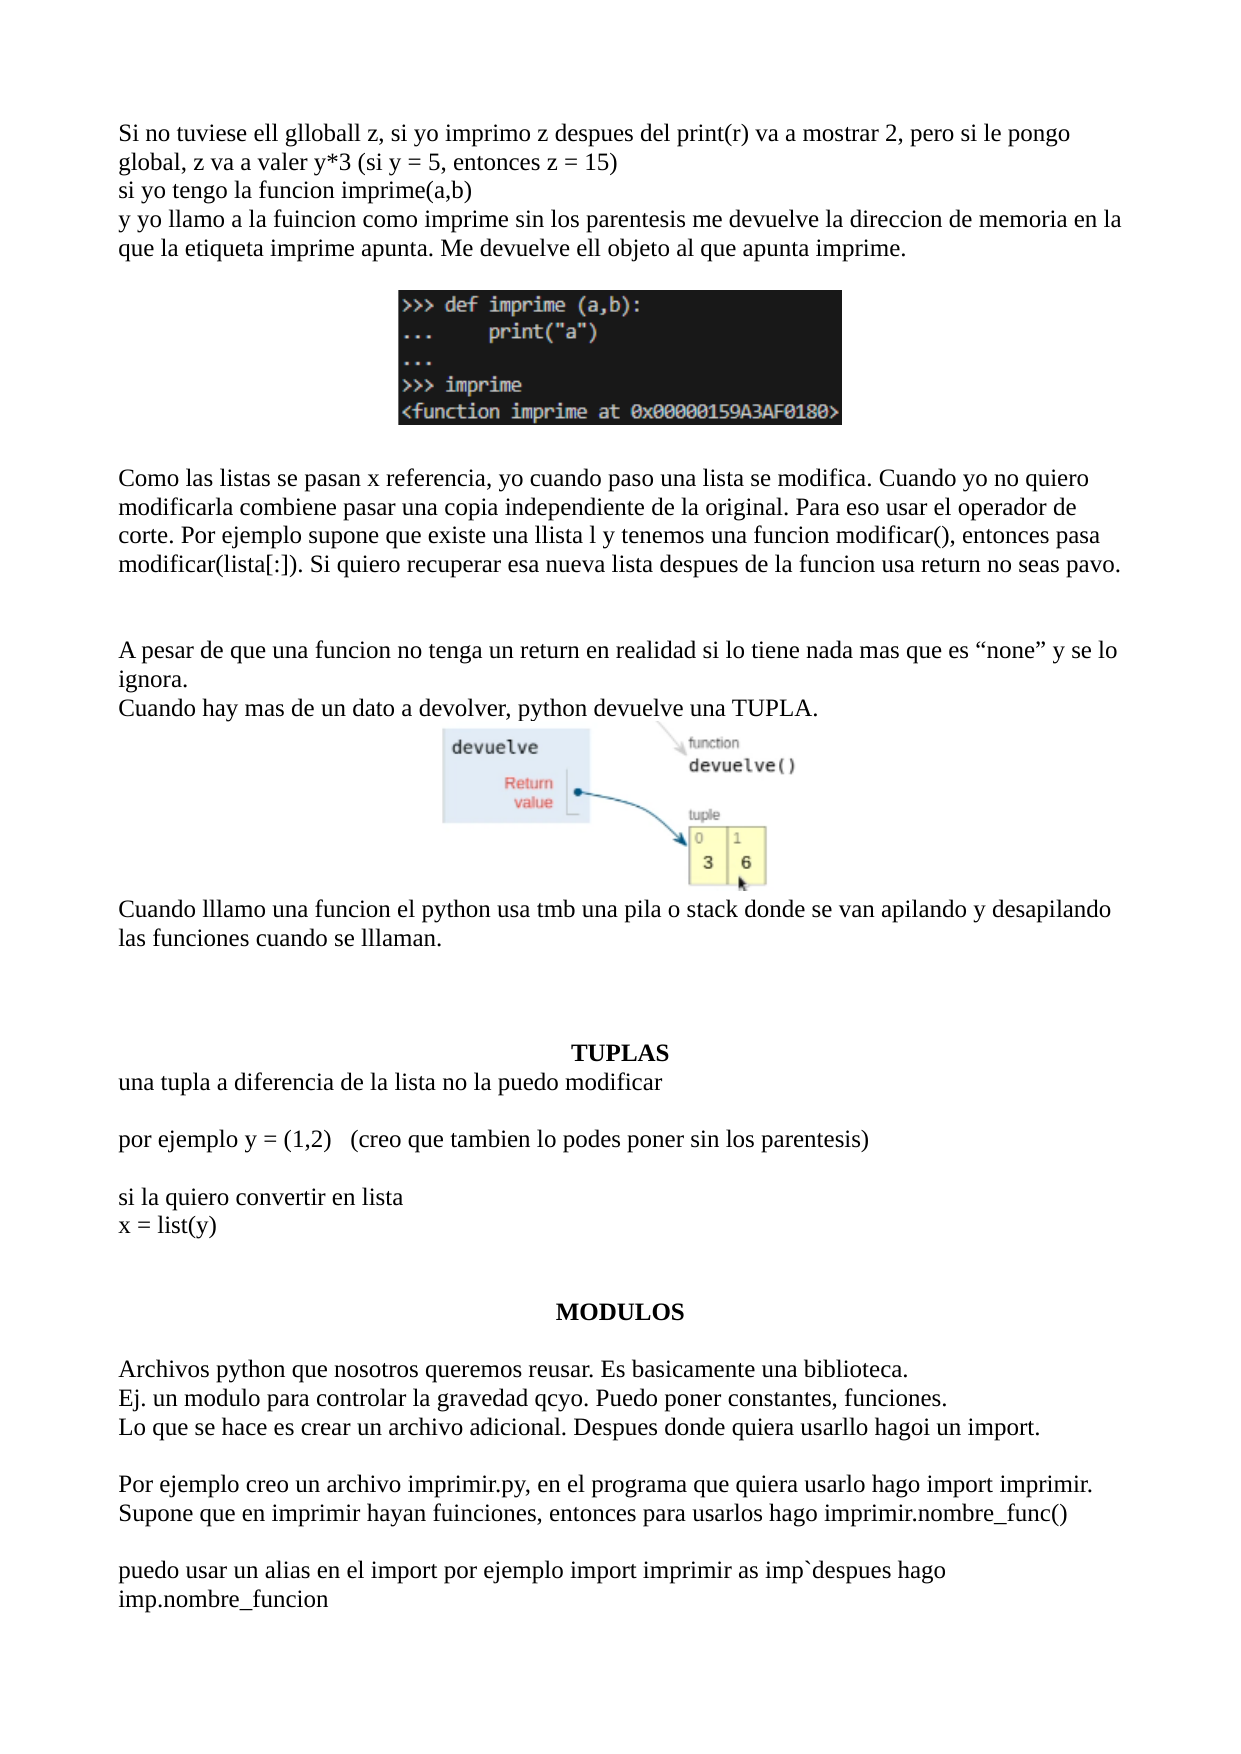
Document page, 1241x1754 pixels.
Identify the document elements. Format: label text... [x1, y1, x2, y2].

text TUPLAS [118, 1038, 1122, 1067]
picture [441, 721, 799, 891]
text y yo llamo a la fuincion como imprime sin los parentesis me devuelve la direccion de memoria en la que la etiqueta imprime apunta. Me devuelve ell objeto al que apunta imprime. [118, 204, 1122, 262]
text Cuando hay mas de un dato a devolver, python devuelve una TUPLA. [118, 693, 1122, 722]
text Cuando lllamo una funcion el python usa tmb una pila o stack donde se van apilando y desapilando las funciones cuando se lllaman. [118, 894, 1122, 952]
text Si no tuviese ell glloball z, si yo imprimo z despues del print(r) va a mostrar 2, pero si le pongo global, z va a valer y*3 (si y = 5, entonces z = 15) [118, 118, 1122, 176]
text si yo tengo la funcion imprime(a,b) [118, 176, 1122, 204]
text MODULOS [118, 1297, 1122, 1326]
text Como las listas se pasan x referencia, yo cuando paso una lista se modifica. Cuando yo no quiero modificarla combiene pasar una copia independiente de la original. Para eso usar el operador de corte. Por ejemplo supone que existe una llista l y tenemos una funcion modificar(), entonces pasa modificar(lista[:]). Si quiero recuperar esa nueva lista despues de la funcion usa return no seas pavo. [118, 463, 1122, 578]
text Ej. un modulo para controlar la gravedad qcyo. Puedo poner constantes, funciones. [118, 1383, 1122, 1412]
text A pesar de que una funcion no tenga un return en realidad si lo tiene nada mas que es “none” y se lo ignora. [118, 636, 1122, 693]
text Lo que se hace es crear un archivo adicional. Despues donde quiera usarllo hagoi un import. [118, 1412, 1122, 1441]
text puedo usar un alias en el import por ejemplo import imprimir as imp`despues hago imp.nombre_funcion [118, 1556, 1122, 1613]
text Archivos python que nosotros queremos reusar. Es basicamente una biblioteca. [118, 1354, 1122, 1383]
text una tupla a diferencia de la lista no la puedo modificar por ejemplo y = (1,2) (creo que tambien lo podes poner sin los parentesis) si la quiero convertir en lista x = list(y) [118, 1067, 1122, 1268]
picture [398, 290, 842, 425]
text Por ejemplo creo un archivo imprimir.py, en el programa que quiera usarlo hago import imprimir. Supone que en imprimir hayan fuinciones, entonces para usarlos hago imprimir.nombre_func() [118, 1469, 1122, 1527]
